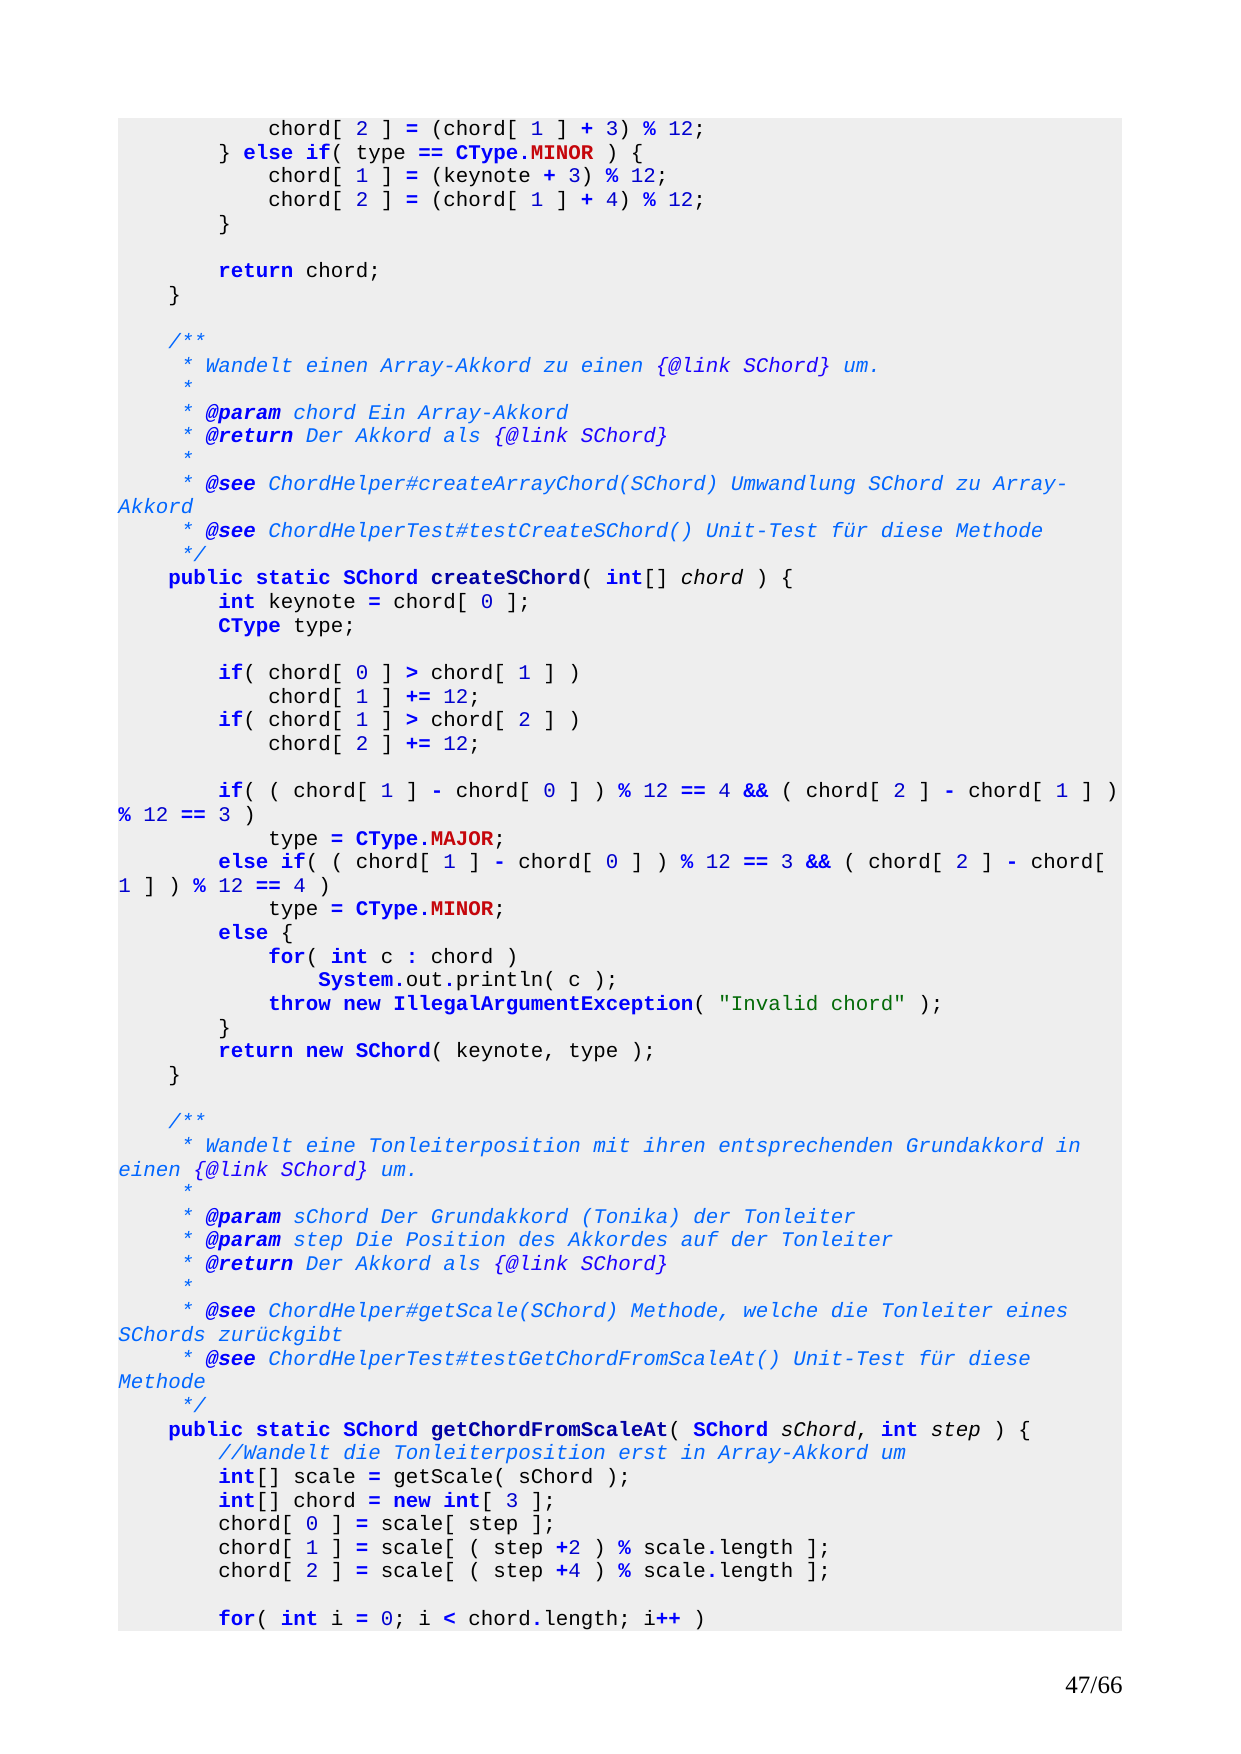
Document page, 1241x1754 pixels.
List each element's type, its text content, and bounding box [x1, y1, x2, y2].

text public static SChord getChordFromScaleAt( SChord sChord, int step ) { [118, 1419, 1122, 1442]
text * [118, 449, 1122, 473]
text type = CType.MINOR; [118, 898, 1122, 922]
text } [118, 1017, 1122, 1040]
text chord[ 2 ] = (chord[ 1 ] + 4) % 12; [118, 189, 1122, 213]
text chord[ 1 ] = (keynote + 3) % 12; [118, 165, 1122, 189]
text //Wandelt die Tonleiterposition erst in Array-Akkord um [118, 1442, 1122, 1466]
text * @param sChord Der Grundakkord (Tonika) der Tonleiter [118, 1206, 1122, 1229]
text * @see ChordHelper#getScale(SChord) Methode, welche die Tonleiter eines SChords zurückgibt [118, 1300, 1122, 1348]
text /** [118, 331, 1122, 354]
text * [118, 1277, 1122, 1300]
text * Wandelt eine Tonleiterposition mit ihren entsprechenden Grundakkord in einen {@link SChord} um. [118, 1135, 1122, 1182]
text for( int i = 0; i < chord.length; i++ ) [118, 1608, 1122, 1631]
text chord[ 2 ] = scale[ ( step +4 ) % scale.length ]; [118, 1561, 1122, 1584]
text return chord; [118, 260, 1122, 284]
text * @return Der Akkord als {@link SChord} [118, 426, 1122, 449]
text throw new IllegalArgumentException( "Invalid chord" ); [118, 993, 1122, 1017]
text else if( ( chord[ 1 ] - chord[ 0 ] ) % 12 == 3 && ( chord[ 2 ] - chord[ 1 ] ) % 12 == 4 ) [118, 851, 1122, 898]
text if( ( chord[ 1 ] - chord[ 0 ] ) % 12 == 4 && ( chord[ 2 ] - chord[ 1 ] ) % 12 == 3 ) [118, 780, 1122, 827]
text * [118, 1182, 1122, 1206]
text System.out.println( c ); [118, 969, 1122, 993]
text int[] chord = new int[ 3 ]; [118, 1489, 1122, 1513]
text } else if( type == CType.MINOR ) { [118, 142, 1122, 165]
text * Wandelt einen Array-Akkord zu einen {@link SChord} um. [118, 354, 1122, 378]
text } [118, 1064, 1122, 1088]
text chord[ 1 ] += 12; [118, 686, 1122, 709]
text /** [118, 1111, 1122, 1135]
text * @see ChordHelperTest#testCreateSChord() Unit-Test für diese Methode [118, 520, 1122, 544]
text return new SChord( keynote, type ); [118, 1040, 1122, 1064]
text * [118, 378, 1122, 402]
text type = CType.MAJOR; [118, 827, 1122, 851]
text chord[ 2 ] = (chord[ 1 ] + 3) % 12; [118, 118, 1122, 142]
text chord[ 0 ] = scale[ step ]; [118, 1513, 1122, 1537]
text * @return Der Akkord als {@link SChord} [118, 1253, 1122, 1277]
text else { [118, 922, 1122, 946]
text chord[ 1 ] = scale[ ( step +2 ) % scale.length ]; [118, 1537, 1122, 1561]
text for( int c : chord ) [118, 946, 1122, 969]
text CType type; [118, 615, 1122, 638]
text */ [118, 544, 1122, 567]
text chord[ 2 ] += 12; [118, 733, 1122, 757]
text } [118, 284, 1122, 307]
text int[] scale = getScale( sChord ); [118, 1466, 1122, 1489]
text * @see ChordHelperTest#testGetChordFromScaleAt() Unit-Test für diese Methode [118, 1348, 1122, 1395]
text * @param chord Ein Array-Akkord [118, 402, 1122, 426]
text int keynote = chord[ 0 ]; [118, 591, 1122, 615]
text */ [118, 1395, 1122, 1419]
text * @see ChordHelper#createArrayChord(SChord) Umwandlung SChord zu Array-Akkord [118, 473, 1122, 520]
text } [118, 213, 1122, 236]
text if( chord[ 1 ] > chord[ 2 ] ) [118, 709, 1122, 733]
text if( chord[ 0 ] > chord[ 1 ] ) [118, 662, 1122, 686]
text * @param step Die Position des Akkordes auf der Tonleiter [118, 1229, 1122, 1253]
text public static SChord createSChord( int[] chord ) { [118, 567, 1122, 591]
